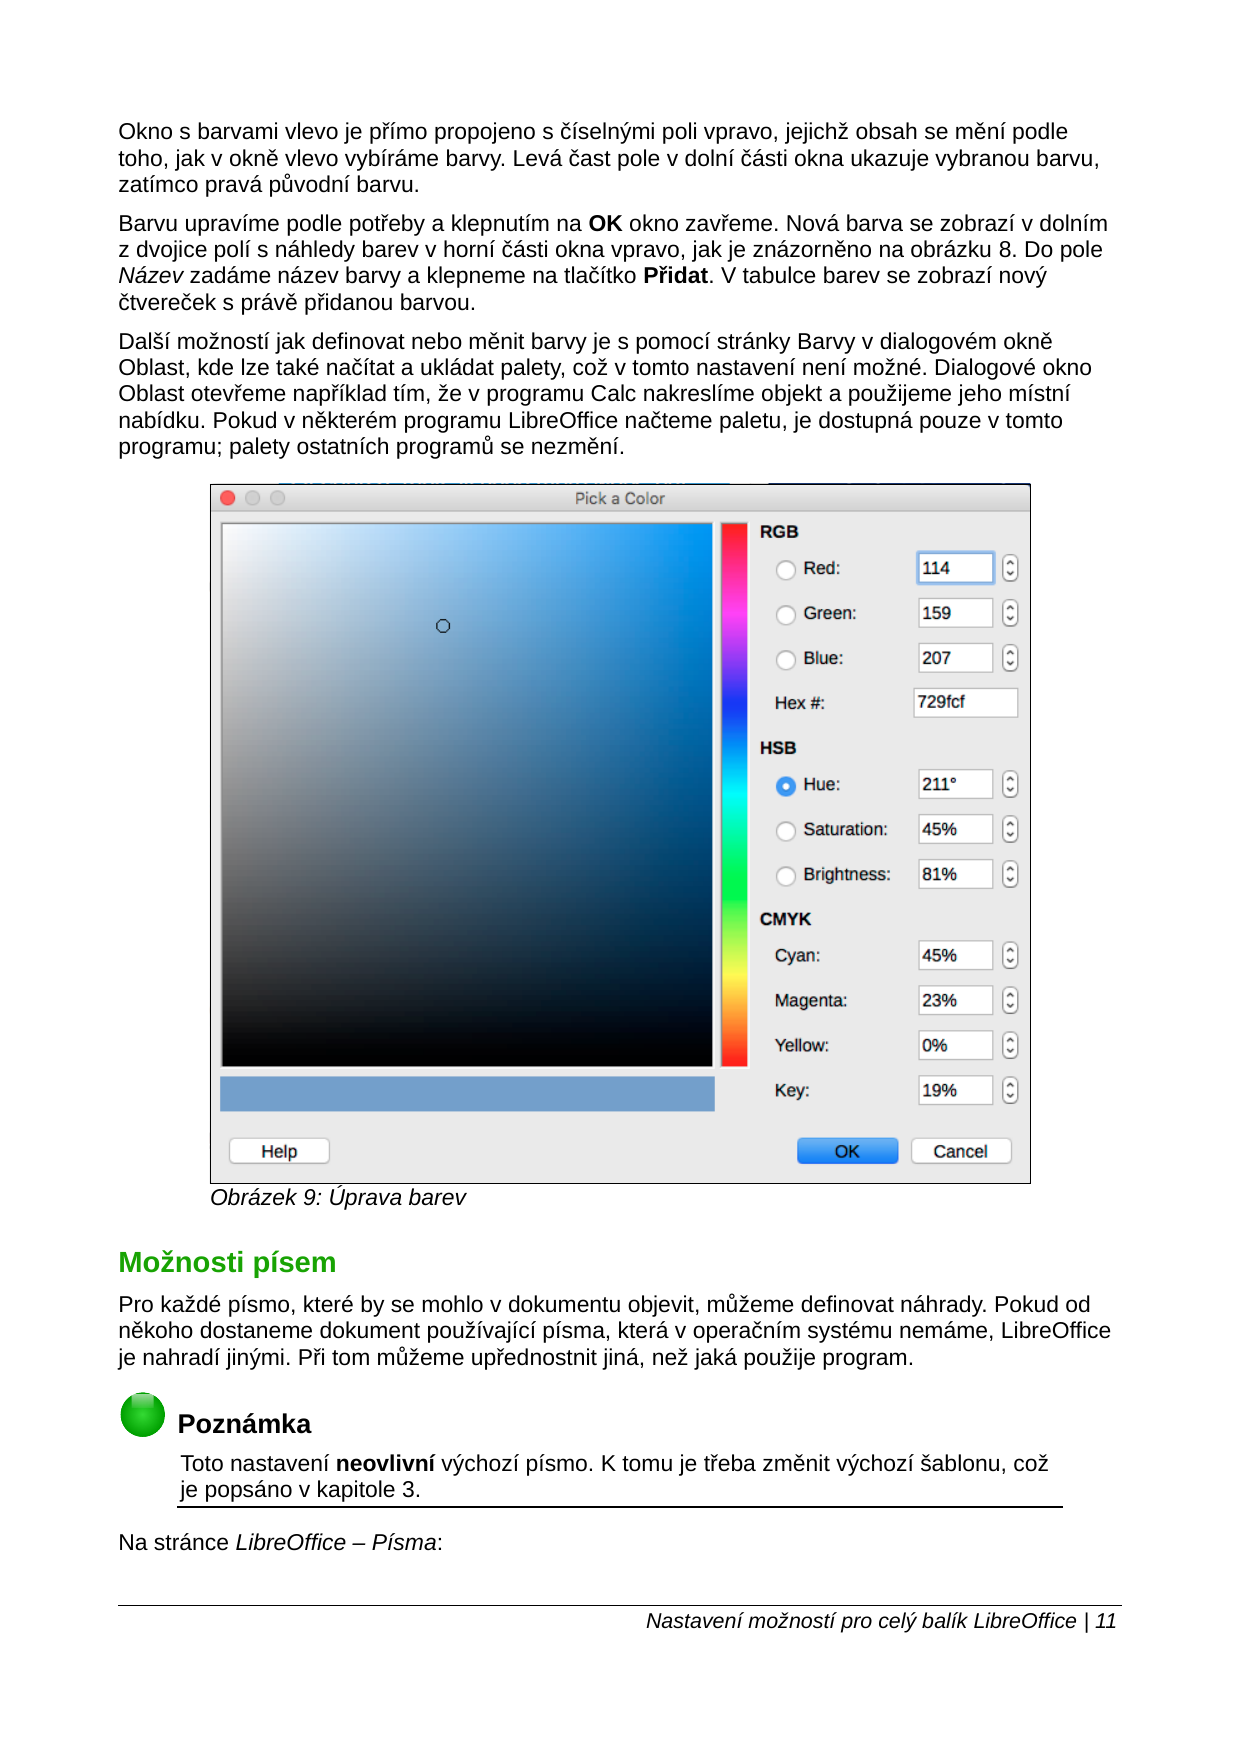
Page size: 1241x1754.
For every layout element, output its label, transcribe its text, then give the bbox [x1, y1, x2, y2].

picture [211, 485, 1030, 1183]
text Toto nastavení neovlivní výchozí písmo. K tomu je třeba změnit výchozí šablonu, což je popsáno v kapitole 3. [177, 1447, 1063, 1506]
subtitle Poznámka [118, 1390, 1122, 1439]
subtitle Možnosti písem [118, 1246, 1122, 1279]
text Další možností jak definovat nebo měnit barvy je s pomocí stránky Barvy v dialogovém okně Oblast, kde lze také načítat a ukládat palety, což v tomto nastavení není možné. Dialogové okno Oblast otevřeme například tím, že v programu Calc nakreslíme objekt a použijeme jeho místní nabídku. Pokud v některém programu LibreOffice načteme paletu, je dostupná pouze v tomto programu; palety ostatních programů se nezmění. [118, 328, 1122, 459]
text Na stránce LibreOffice – Písma: [118, 1529, 1122, 1555]
text Okno s barvami vlevo je přímo propojeno s číselnými poli vpravo, jejichž obsah se mění podle toho, jak v okně vlevo vybíráme barvy. Levá čast pole v dolní části okna ukazuje vybranou barvu, zatímco pravá původní barvu. [118, 118, 1122, 197]
text Obrázek 9: Úprava barev [210, 1184, 1031, 1210]
text Barvu upravíme podle potřeby a klepnutím na OK okno zavřeme. Nová barva se zobrazí v dolním z dvojice polí s náhledy barev v horní části okna vpravo, jak je znázorněno na obrázku 8. Do pole Název zadáme název barvy a klepneme na tlačítko Přidat. V tabulce barev se zobrazí nový čtvereček s právě přidanou barvou. [118, 210, 1122, 315]
text Pro každé písmo, které by se mohlo v dokumentu objevit, můžeme definovat náhrady. Pokud od někoho dostaneme dokument používající písma, která v operačním systému nemáme, LibreOffice je nahradí jinými. Při tom můžeme upřednostnit jiná, než jaká použije program. [118, 1291, 1122, 1370]
